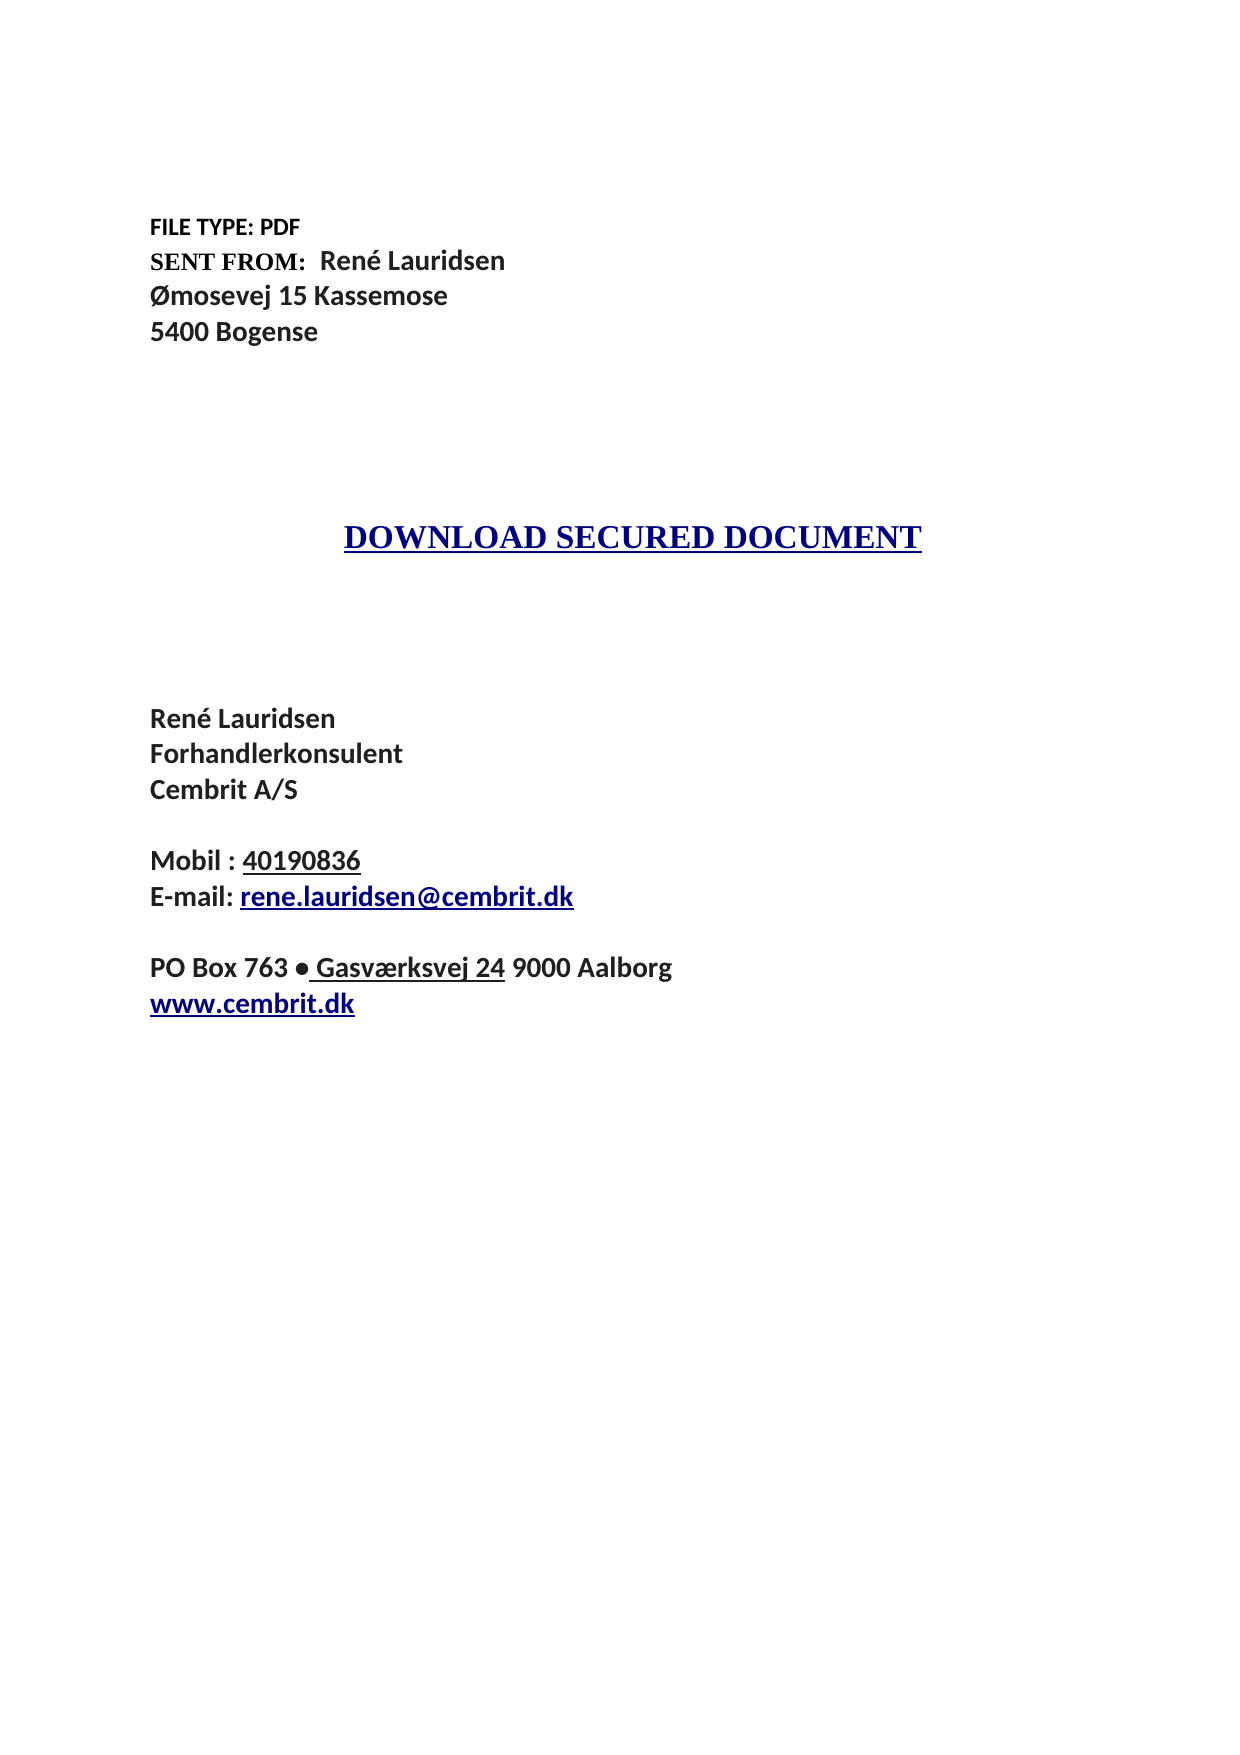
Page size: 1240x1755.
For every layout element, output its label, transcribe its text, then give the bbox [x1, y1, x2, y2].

text René Lauridsen [150, 700, 1089, 736]
text E-mail: rene.lauridsen@cembrit.dk [150, 878, 1089, 914]
text Cembrit A/S [150, 771, 1089, 807]
text SENT FROM: René Lauridsen [150, 242, 1089, 277]
text FILE TYPE: PDF [150, 181, 1089, 242]
text 5400 Bogense [150, 313, 1089, 348]
text DOWNLOAD SECURED DOCUMENT [150, 489, 1089, 556]
text Mobil : 40190836 [150, 842, 1089, 878]
text www.cembrit.dk [150, 985, 1089, 1021]
text Forhandlerkonsulent [150, 736, 1089, 771]
text Ømosevej 15 Kassemose [150, 277, 1089, 313]
text PO Box 763 • Gasværksvej 24 9000 Aalborg [150, 949, 1089, 985]
